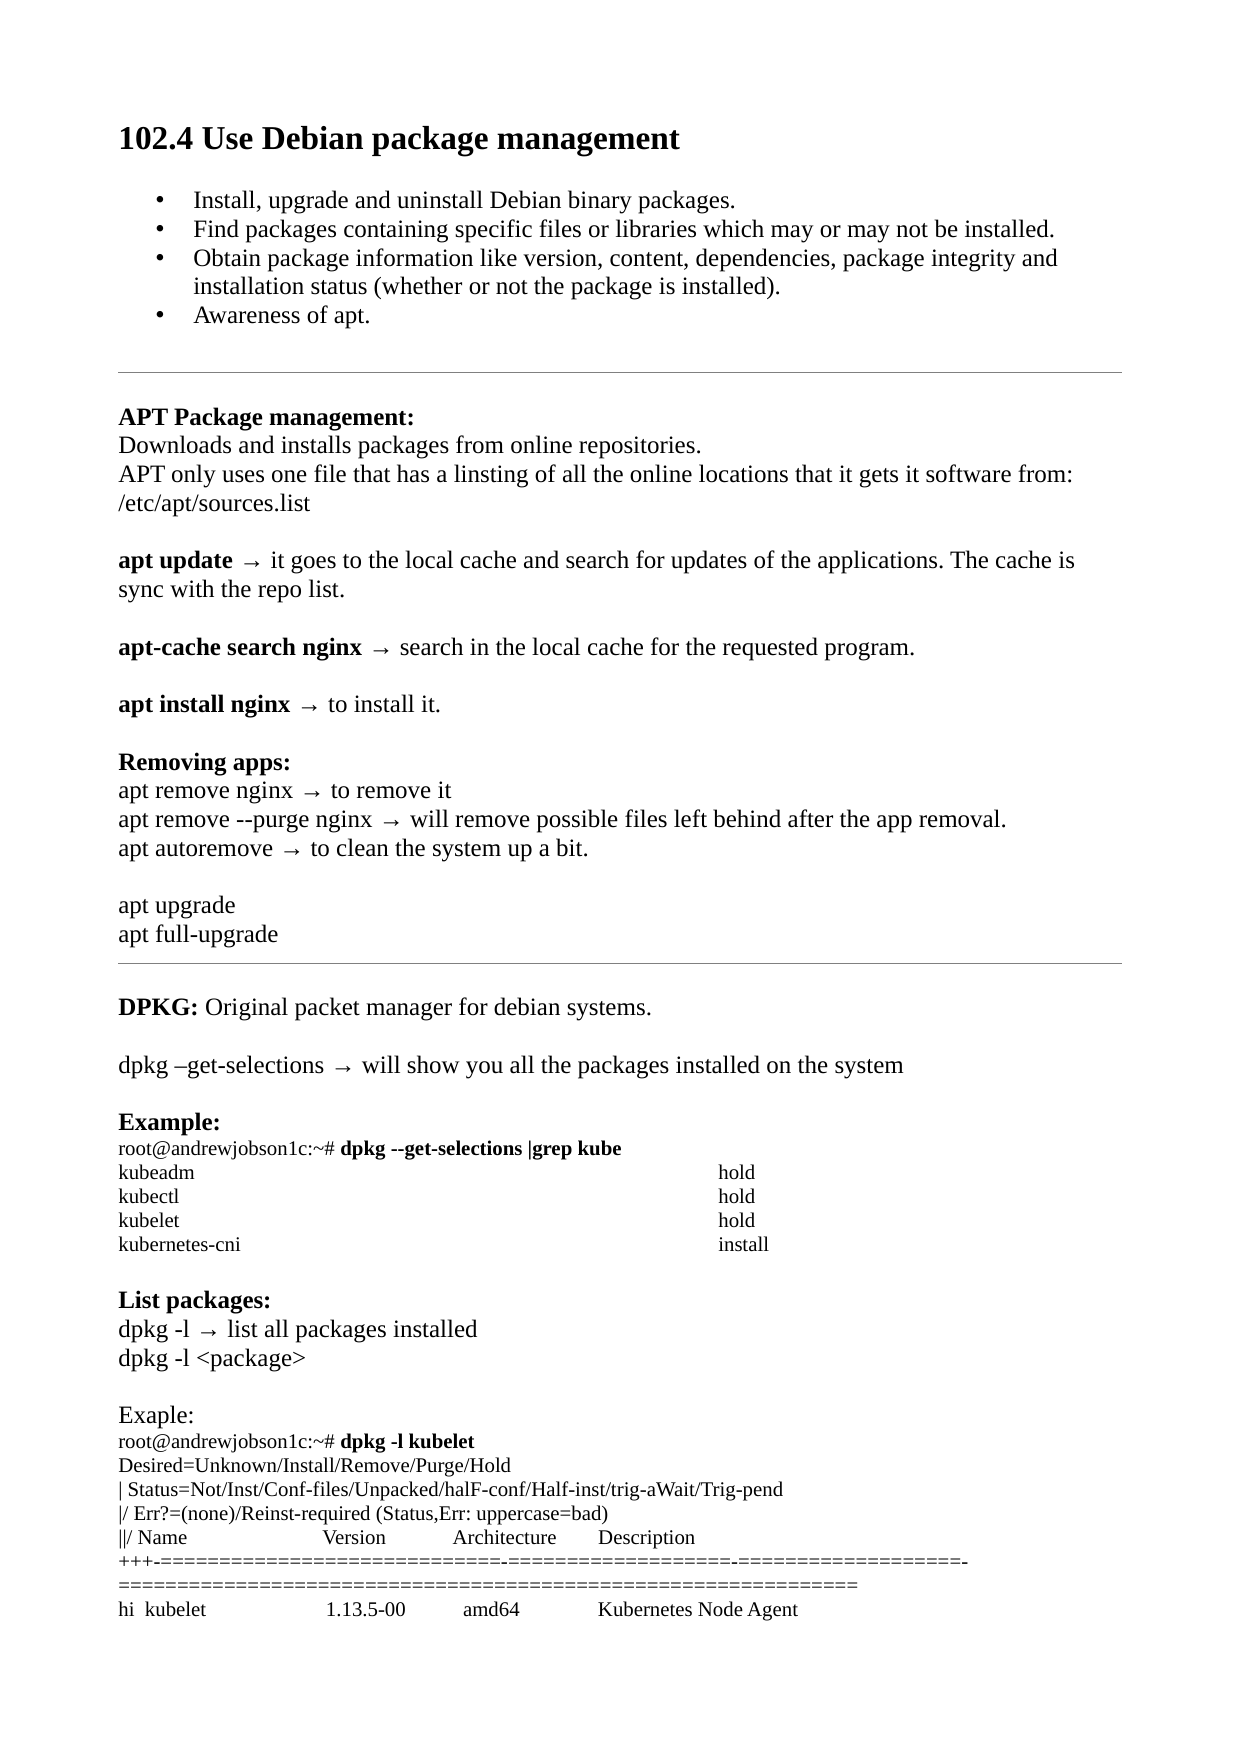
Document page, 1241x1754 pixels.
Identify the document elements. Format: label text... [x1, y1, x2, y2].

text dpkg -l <package> [118, 1343, 1122, 1371]
text ||/ Name Version Architecture Description [118, 1525, 1122, 1549]
text List packages: [118, 1285, 1122, 1314]
text kubectl hold [118, 1184, 1122, 1208]
list Awareness of apt. [156, 300, 1122, 329]
text root@andrewjobson1c:~# dpkg -l kubelet [118, 1429, 1122, 1453]
text kubernetes-cni install [118, 1232, 1122, 1256]
text apt-cache search nginx → search in the local cache for the requested program. [118, 632, 1122, 661]
text Desired=Unknown/Install/Remove/Purge/Hold [118, 1453, 1122, 1477]
text kubeadm hold [118, 1160, 1122, 1184]
text APT Package management: [118, 402, 1122, 431]
text apt remove --purge nginx → will remove possible files left behind after the app removal. [118, 804, 1122, 833]
text dpkg -l → list all packages installed [118, 1314, 1122, 1343]
text apt remove nginx → to remove it [118, 776, 1122, 804]
text apt install nginx → to install it. [118, 689, 1122, 718]
text apt update → it goes to the local cache and search for updates of the applications. The cache is sync with the repo list. [118, 546, 1122, 603]
text kubelet hold [118, 1208, 1122, 1232]
text DPKG: Original packet manager for debian systems. [118, 992, 1122, 1021]
text Removing apps: [118, 747, 1122, 776]
text apt full-upgrade [118, 919, 1122, 948]
list Install, upgrade and uninstall Debian binary packages. [156, 185, 1122, 214]
text Downloads and installs packages from online repositories. [118, 431, 1122, 459]
list Find packages containing specific files or libraries which may or may not be installed. [156, 214, 1122, 243]
text | Status=Not/Inst/Conf-files/Unpacked/halF-conf/Half-inst/trig-aWait/Trig-pend [118, 1477, 1122, 1501]
text apt upgrade [118, 891, 1122, 919]
text Example: [118, 1107, 1122, 1136]
text +++-=============================-===================-===================-=============================================================== [118, 1549, 1122, 1597]
text 102.4 Use Debian package management [118, 118, 1122, 156]
text root@andrewjobson1c:~# dpkg --get-selections |grep kube [118, 1136, 1122, 1160]
text apt autoremove → to clean the system up a bit. [118, 833, 1122, 862]
text APT only uses one file that has a linsting of all the online locations that it gets it software from: /etc/apt/sources.list [118, 459, 1122, 517]
list Obtain package information like version, content, dependencies, package integrity and installation status (whether or not the package is installed). [156, 243, 1122, 300]
text dpkg –get-selections → will show you all the packages installed on the system [118, 1050, 1122, 1078]
text hi kubelet 1.13.5-00 amd64 Kubernetes Node Agent [118, 1597, 1122, 1621]
text |/ Err?=(none)/Reinst-required (Status,Err: uppercase=bad) [118, 1501, 1122, 1525]
text Exaple: [118, 1400, 1122, 1429]
